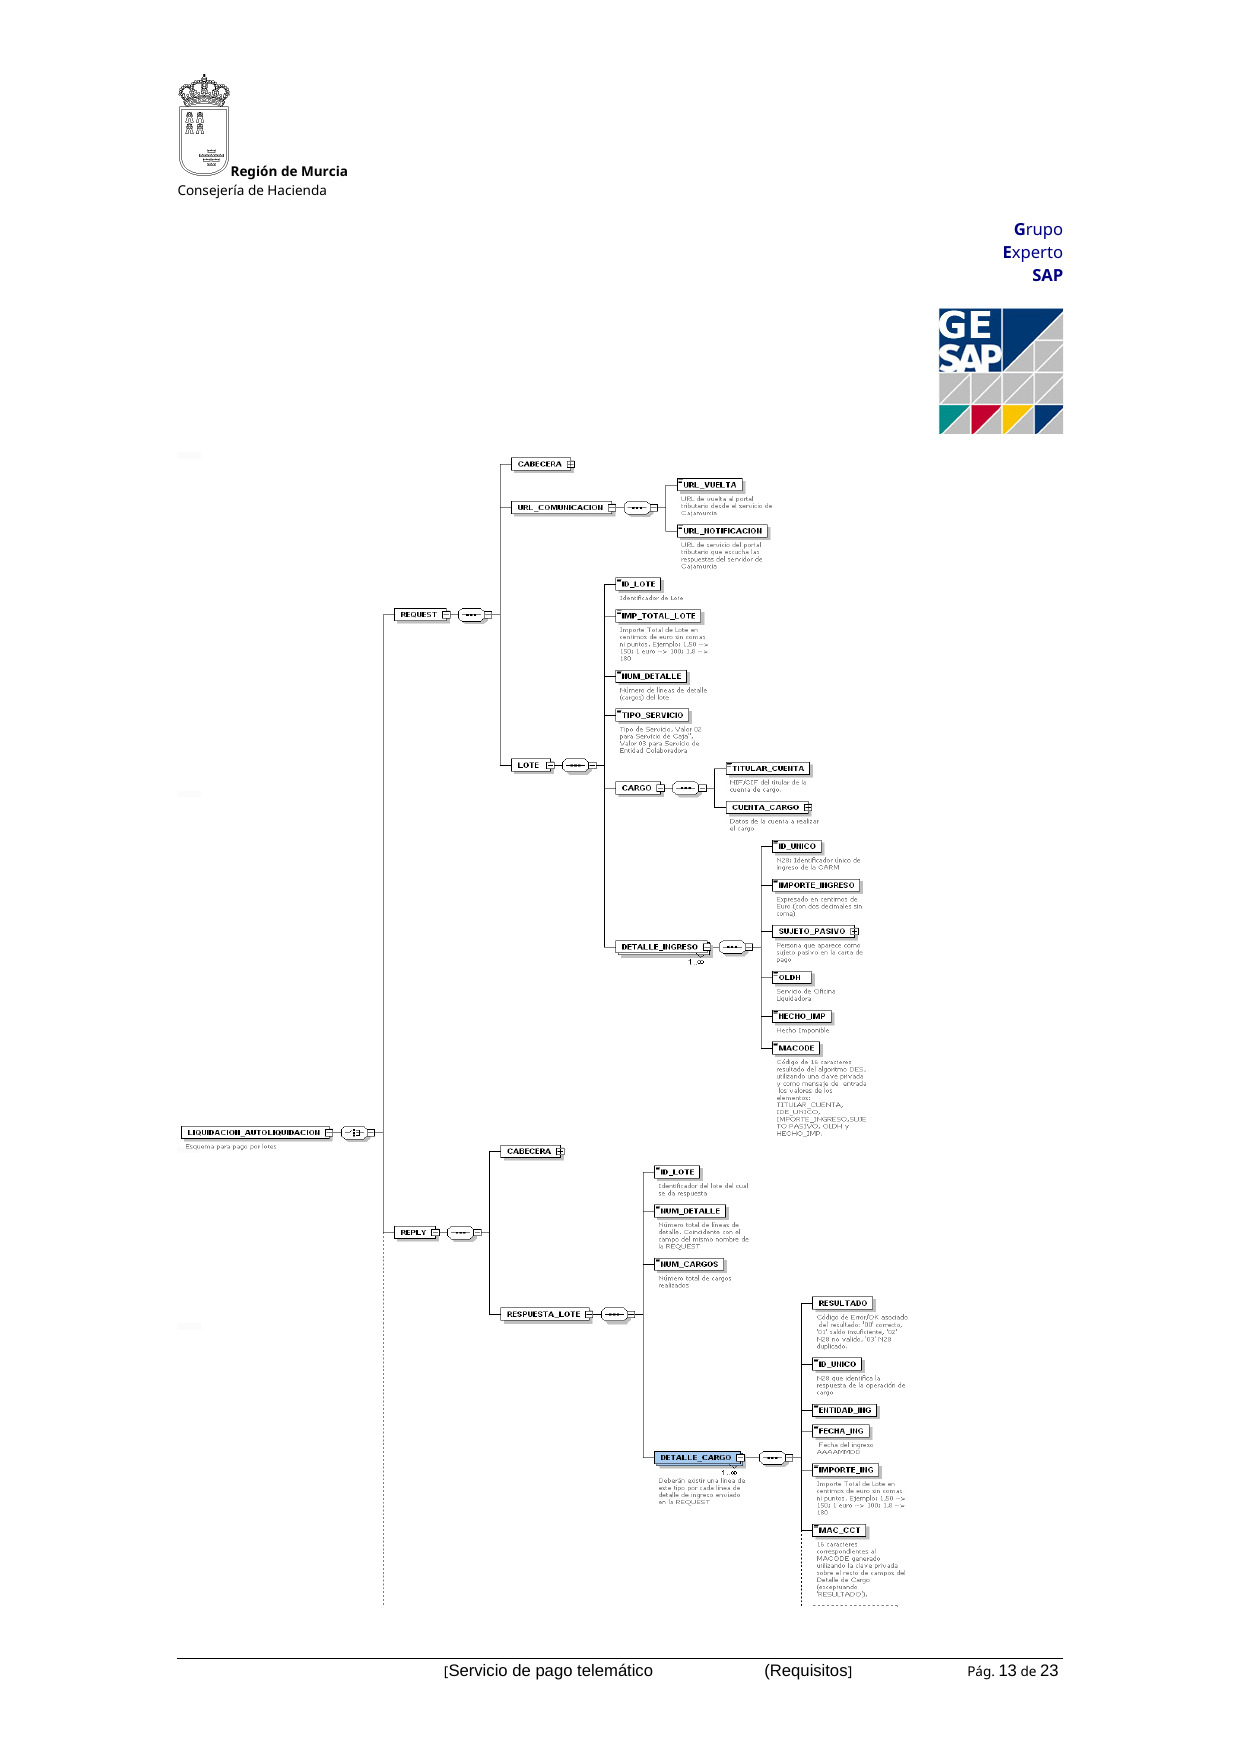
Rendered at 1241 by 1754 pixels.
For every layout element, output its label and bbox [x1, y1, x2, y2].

picture [177, 73, 231, 177]
picture [177, 452, 939, 1607]
picture [938, 308, 1064, 434]
